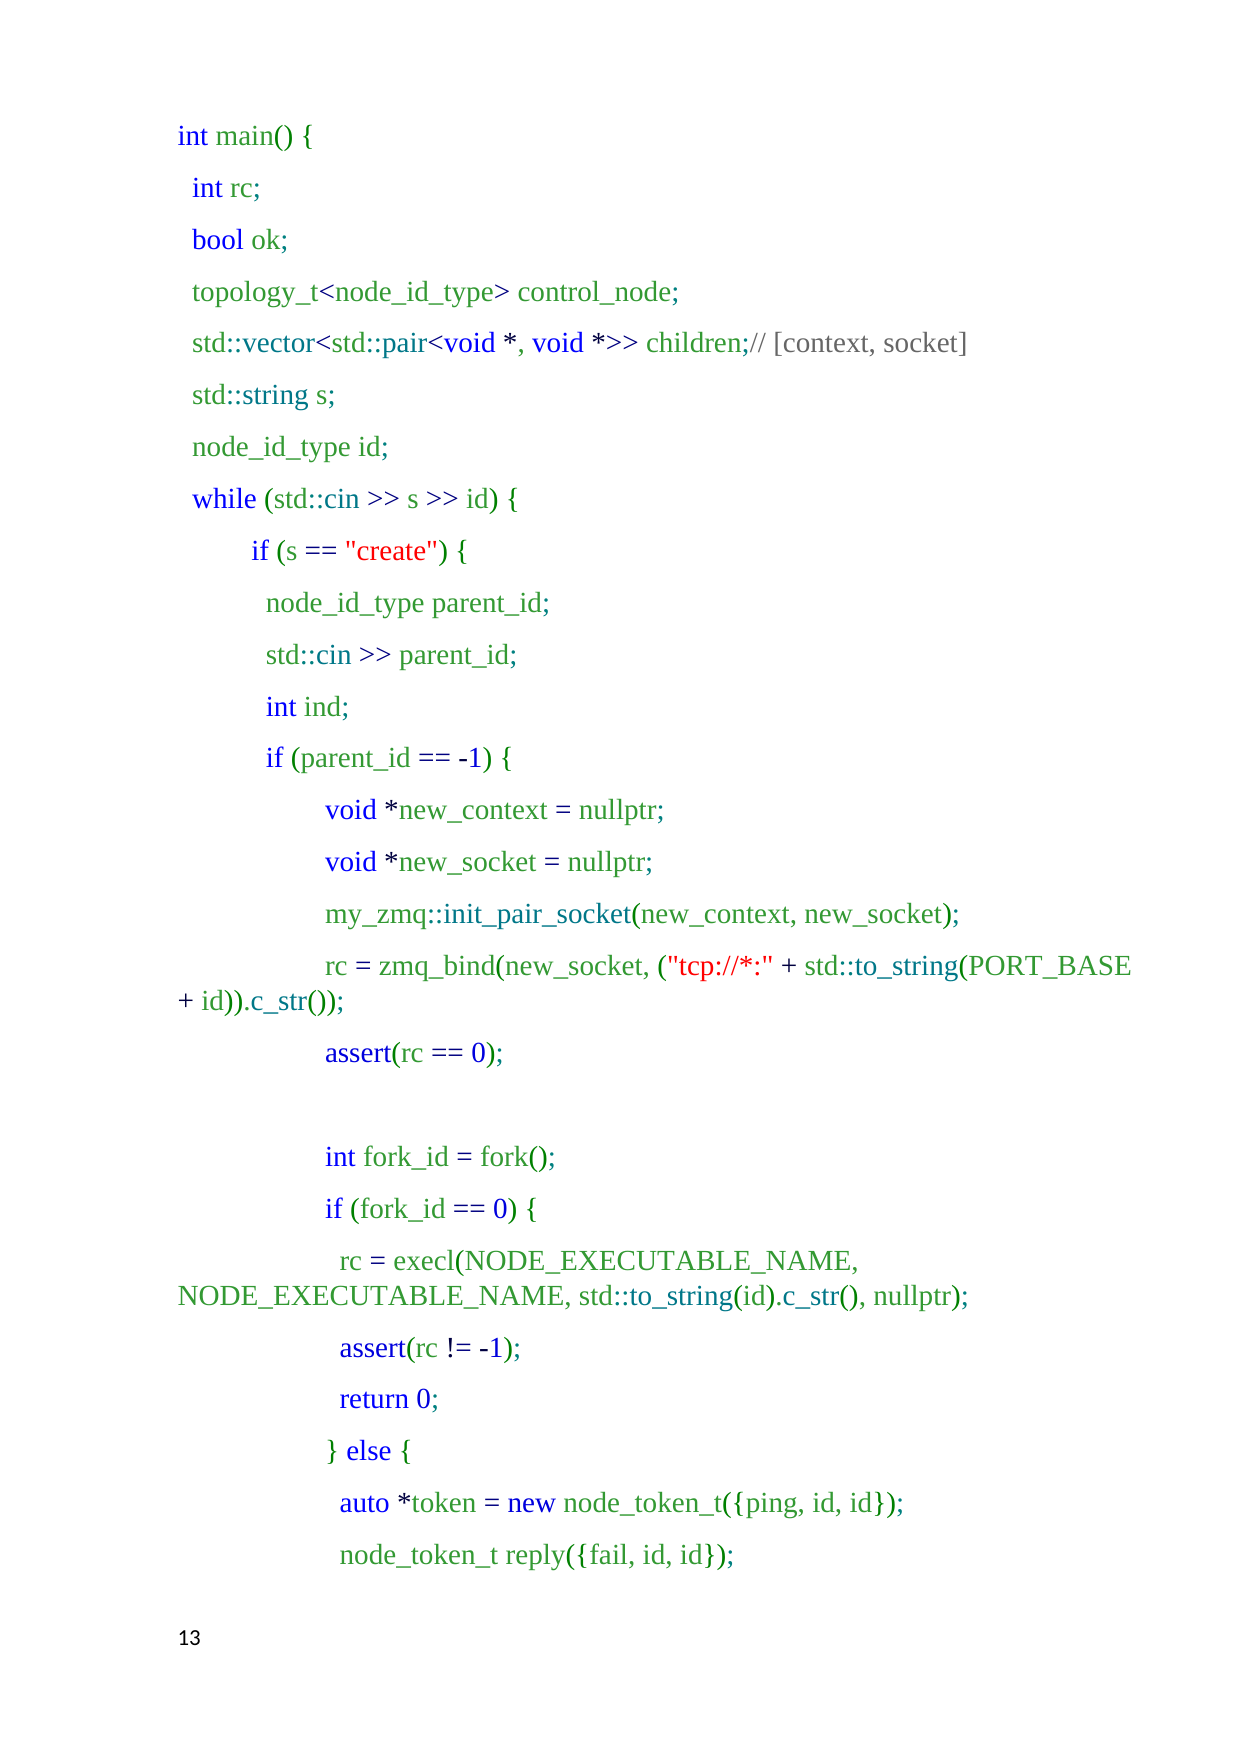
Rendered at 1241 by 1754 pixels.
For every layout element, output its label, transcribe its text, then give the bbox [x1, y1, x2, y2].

text my_zmq::init_pair_socket(new_context, new_socket); [177, 896, 1152, 930]
text if (s == "create") { [177, 533, 1152, 567]
text if (fork_id == 0) { [177, 1191, 1152, 1224]
text std::vector<std::pair<void *, void *>> children;// [context, socket] [177, 326, 1152, 359]
text assert(rc == 0); [177, 1035, 1152, 1069]
text rc = zmq_bind(new_socket, ("tcp://*:" + std::to_string(PORT_BASE + id)).c_str()); [177, 948, 1152, 1017]
text bool ok; [177, 222, 1152, 255]
text int rc; [177, 170, 1152, 203]
text void *new_socket = nullptr; [177, 844, 1152, 878]
text topology_t<node_id_type> control_node; [177, 274, 1152, 307]
text assert(rc != -1); [177, 1330, 1152, 1363]
text void *new_context = nullptr; [177, 792, 1152, 826]
text while (std::cin >> s >> id) { [177, 481, 1152, 515]
text node_id_type parent_id; [177, 585, 1152, 618]
text int ind; [177, 689, 1152, 722]
text std::string s; [177, 377, 1152, 411]
text node_token_t reply({fail, id, id}); [177, 1537, 1152, 1571]
text if (parent_id == -1) { [177, 741, 1152, 774]
text auto *token = new node_token_t({ping, id, id}); [177, 1485, 1152, 1519]
text return 0; [177, 1382, 1152, 1415]
text std::cin >> parent_id; [177, 637, 1152, 670]
text node_id_type id; [177, 429, 1152, 463]
text rc = execl(NODE_EXECUTABLE_NAME, NODE_EXECUTABLE_NAME, std::to_string(id).c_str(), nullptr); [177, 1243, 1152, 1311]
text } else { [177, 1433, 1152, 1467]
text int fork_id = fork(); [177, 1139, 1152, 1172]
text int main() { [177, 118, 1152, 152]
